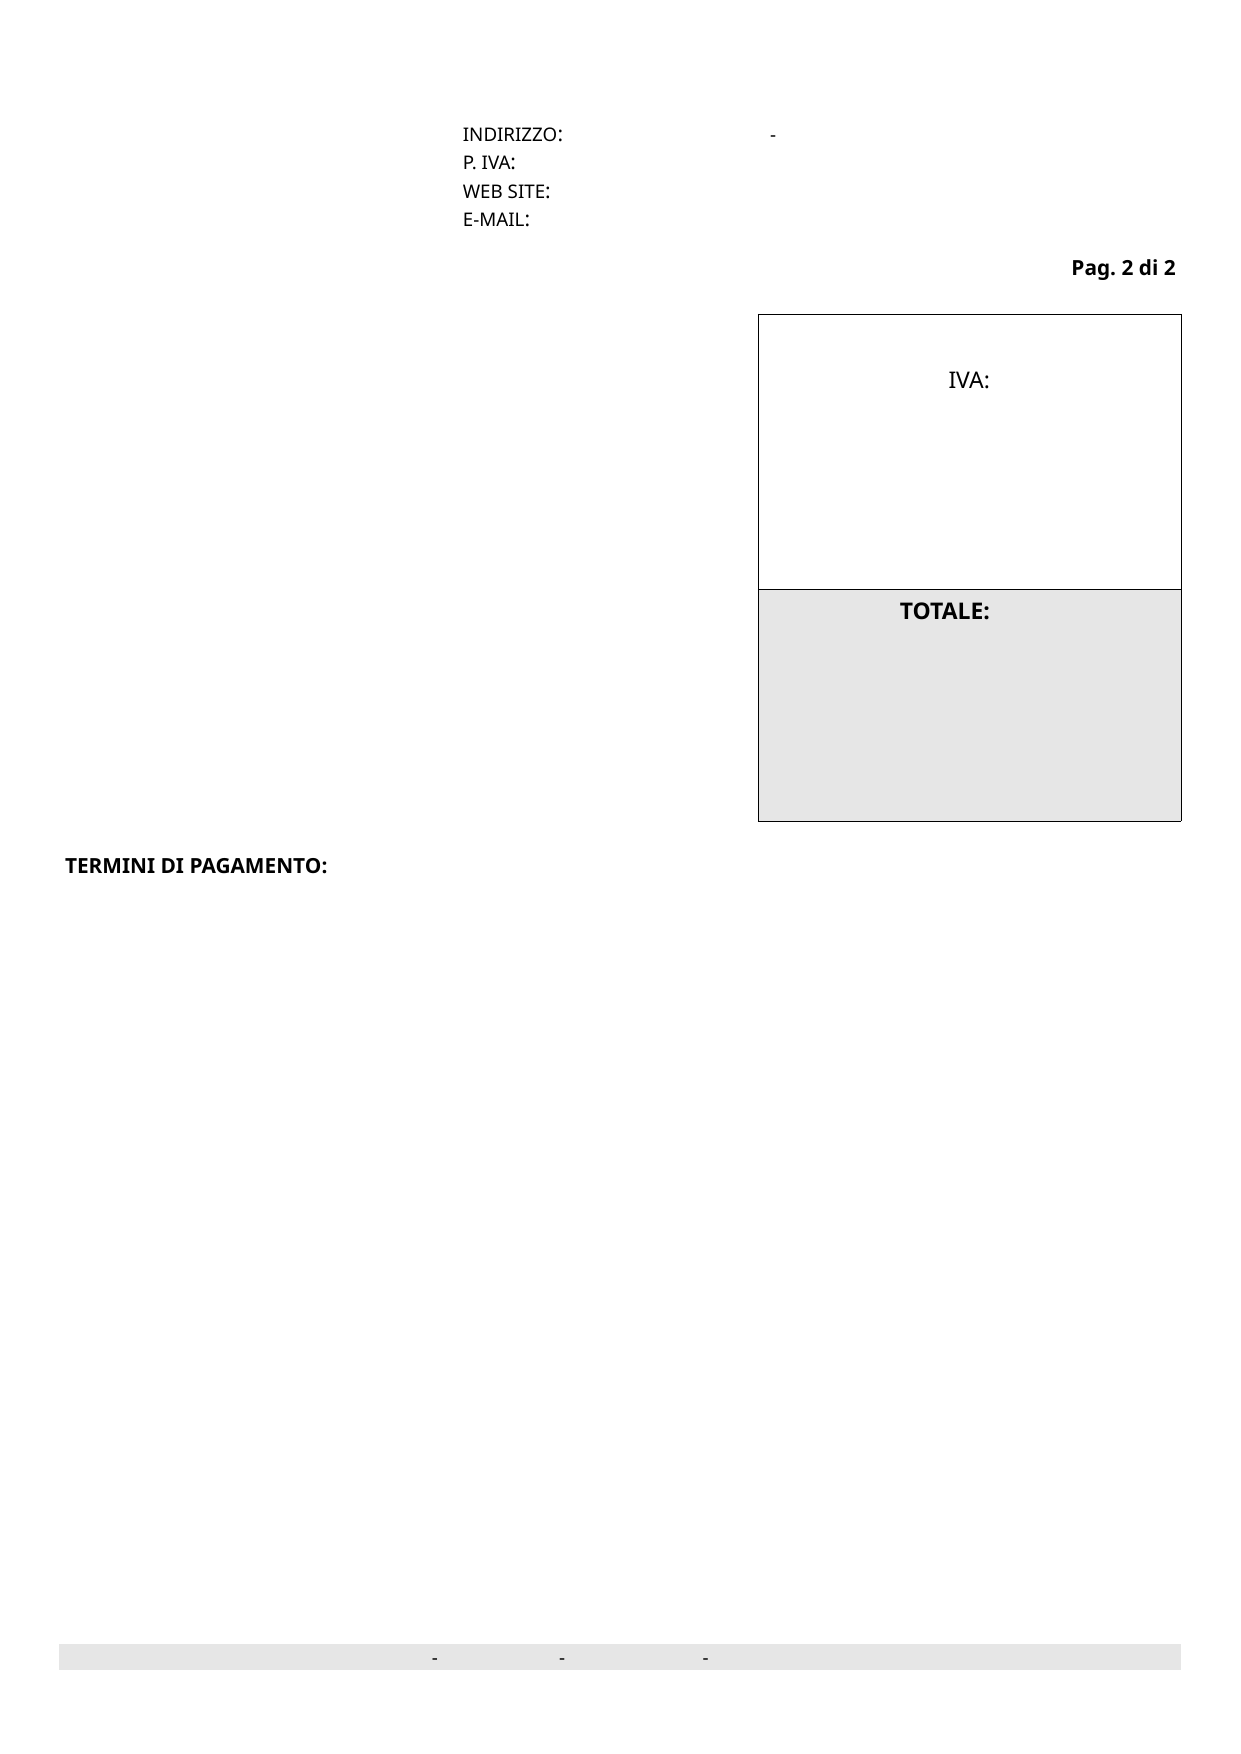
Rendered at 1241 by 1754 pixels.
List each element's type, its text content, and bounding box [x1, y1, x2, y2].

table_cell TOTALE: [759, 590, 995, 821]
table_header [759, 315, 995, 358]
table_header <'TODO' or formatLang(o.amount_untaxed, digits=get_digits(dp='Account'))> [995, 315, 1181, 358]
table_cell <'TODO' or formatLang(o.amount_tax, digits=get_digits(dp='Account')) > [995, 358, 1181, 589]
table_cell IVA: [759, 358, 995, 589]
table_header [758, 845, 1181, 971]
table_header TERMINI DI PAGAMENTO: <'TODO' or (o.payment_term and o.payment_term.name) or ''> [59, 845, 757, 930]
table_cell <'TODO' or formatLang(o.amount_total, digits=get_digits(dp='Account')) > [995, 590, 1181, 821]
table_cell [59, 930, 757, 971]
